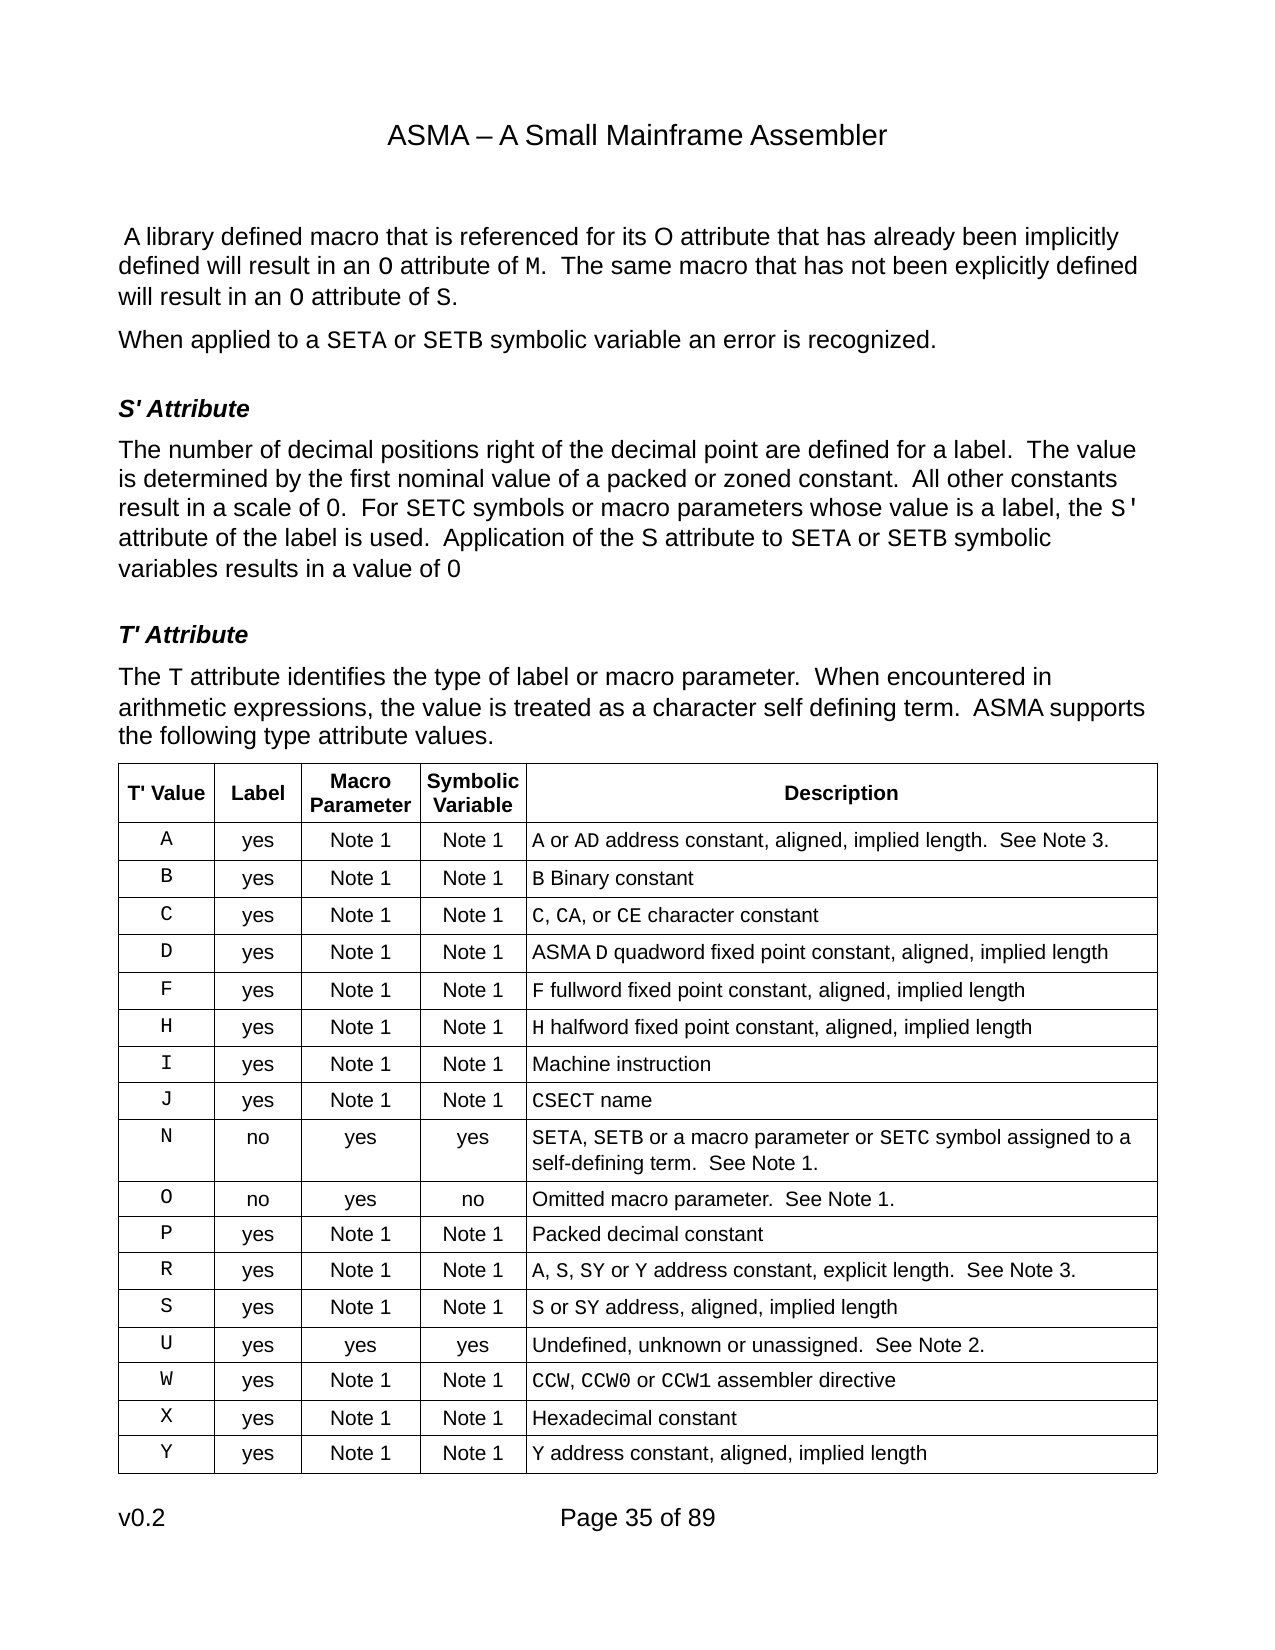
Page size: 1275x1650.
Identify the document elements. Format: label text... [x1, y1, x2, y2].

table_cell D [119, 935, 214, 972]
table_cell U [119, 1328, 214, 1362]
text The T attribute identifies the type of label or macro parameter. When encountered in arithmetic expressions, the value is treated as a character self defining term. ASMA supports the following type attribute values. [118, 662, 1157, 750]
table_cell yes [421, 1120, 526, 1181]
table_cell yes [302, 1120, 420, 1181]
table_cell Y [119, 1436, 214, 1472]
table_cell A, S, SY or Y address constant, explicit length. See Note 3. [527, 1253, 1157, 1289]
table_cell yes [215, 973, 301, 1009]
table_cell Note 1 [421, 1290, 526, 1327]
table_header T' Value [119, 764, 214, 822]
table_cell Note 1 [421, 1047, 526, 1082]
table_cell B [119, 861, 214, 897]
table_cell ASMA D quadword fixed point constant, aligned, implied length [527, 935, 1157, 972]
table_cell Note 1 [421, 973, 526, 1009]
table_cell C [119, 898, 214, 934]
table_cell O [119, 1182, 214, 1216]
table_cell F [119, 973, 214, 1009]
table_cell yes [215, 823, 301, 859]
table_cell Note 1 [421, 935, 526, 972]
table_cell H halfword fixed point constant, aligned, implied length [527, 1010, 1157, 1046]
table_cell X [119, 1401, 214, 1435]
text A library defined macro that is referenced for its O attribute that has already been implicitly defined will result in an O attribute of M. The same macro that has not been explicitly defined will result in an O attribute of S. [118, 222, 1157, 313]
table_cell Note 1 [421, 1401, 526, 1435]
table_cell Note 1 [302, 1363, 420, 1399]
table_cell Note 1 [302, 973, 420, 1009]
table_cell yes [215, 935, 301, 972]
table_cell no [421, 1182, 526, 1216]
table_cell Y address constant, aligned, implied length [527, 1436, 1157, 1472]
table_cell W [119, 1363, 214, 1399]
table_cell Note 1 [302, 861, 420, 897]
table_cell Note 1 [302, 1290, 420, 1327]
table_cell J [119, 1083, 214, 1119]
table_cell yes [215, 1401, 301, 1435]
table_cell B Binary constant [527, 861, 1157, 897]
table_cell A [119, 823, 214, 859]
table_cell Undefined, unknown or unassigned. See Note 2. [527, 1328, 1157, 1362]
table_cell Note 1 [421, 1363, 526, 1399]
table_cell no [215, 1182, 301, 1216]
subtitle T' Attribute [118, 621, 1157, 649]
table_cell S [119, 1290, 214, 1327]
table_cell yes [215, 1253, 301, 1289]
table_cell CSECT name [527, 1083, 1157, 1119]
table_cell yes [215, 1083, 301, 1119]
table_cell Note 1 [421, 898, 526, 934]
table_cell Note 1 [421, 1436, 526, 1472]
table_cell Omitted macro parameter. See Note 1. [527, 1182, 1157, 1216]
table_cell CCW, CCW0 or CCW1 assembler directive [527, 1363, 1157, 1399]
table_header Symbolic Variable [421, 764, 526, 822]
table_cell F fullword fixed point constant, aligned, implied length [527, 973, 1157, 1009]
table_cell Note 1 [302, 935, 420, 972]
table_cell Note 1 [302, 1217, 420, 1252]
table_cell Note 1 [302, 1083, 420, 1119]
subtitle S' Attribute [118, 394, 1157, 422]
table_cell yes [215, 1217, 301, 1252]
table_cell I [119, 1047, 214, 1082]
table_cell Note 1 [302, 823, 420, 859]
table_cell Note 1 [421, 1253, 526, 1289]
table_header Description [527, 764, 1157, 822]
table_cell yes [215, 1290, 301, 1327]
table_cell Note 1 [302, 1401, 420, 1435]
table_header Macro Parameter [302, 764, 420, 822]
table_cell Note 1 [421, 1217, 526, 1252]
table_cell Note 1 [302, 1010, 420, 1046]
table_cell Note 1 [421, 1010, 526, 1046]
table_cell R [119, 1253, 214, 1289]
table_cell no [215, 1120, 301, 1181]
table_cell Note 1 [302, 1047, 420, 1082]
table_cell Machine instruction [527, 1047, 1157, 1082]
table_cell A or AD address constant, aligned, implied length. See Note 3. [527, 823, 1157, 859]
table_cell SETA, SETB or a macro parameter or SETC symbol assigned to a self-defining term. See Note 1. [527, 1120, 1157, 1181]
table_cell Note 1 [421, 823, 526, 859]
table_cell Note 1 [421, 861, 526, 897]
table_cell S or SY address, aligned, implied length [527, 1290, 1157, 1327]
table_cell yes [215, 1010, 301, 1046]
table_cell Note 1 [421, 1083, 526, 1119]
table_cell yes [215, 898, 301, 934]
table_cell Note 1 [302, 898, 420, 934]
table_cell Hexadecimal constant [527, 1401, 1157, 1435]
table_cell Note 1 [302, 1253, 420, 1289]
text The number of decimal positions right of the decimal point are defined for a label. The value is determined by the first nominal value of a packed or zoned constant. All other constants result in a scale of 0. For SETC symbols or macro parameters whose value is a label, the S' attribute of the label is used. Application of the S attribute to SETA or SETB symbolic variables results in a value of 0 [118, 435, 1157, 583]
table_cell N [119, 1120, 214, 1181]
table_cell yes [215, 1328, 301, 1362]
table_cell yes [421, 1328, 526, 1362]
table_cell Packed decimal constant [527, 1217, 1157, 1252]
table_cell yes [302, 1182, 420, 1216]
table_cell Note 1 [302, 1436, 420, 1472]
table_cell yes [215, 1436, 301, 1472]
table_cell yes [215, 861, 301, 897]
text When applied to a SETA or SETB symbolic variable an error is recognized. [118, 326, 1157, 356]
table_cell C, CA, or CE character constant [527, 898, 1157, 934]
table_cell P [119, 1217, 214, 1252]
table_header Label [215, 764, 301, 822]
table_cell H [119, 1010, 214, 1046]
table_cell yes [215, 1047, 301, 1082]
table_cell yes [215, 1363, 301, 1399]
table_cell yes [302, 1328, 420, 1362]
